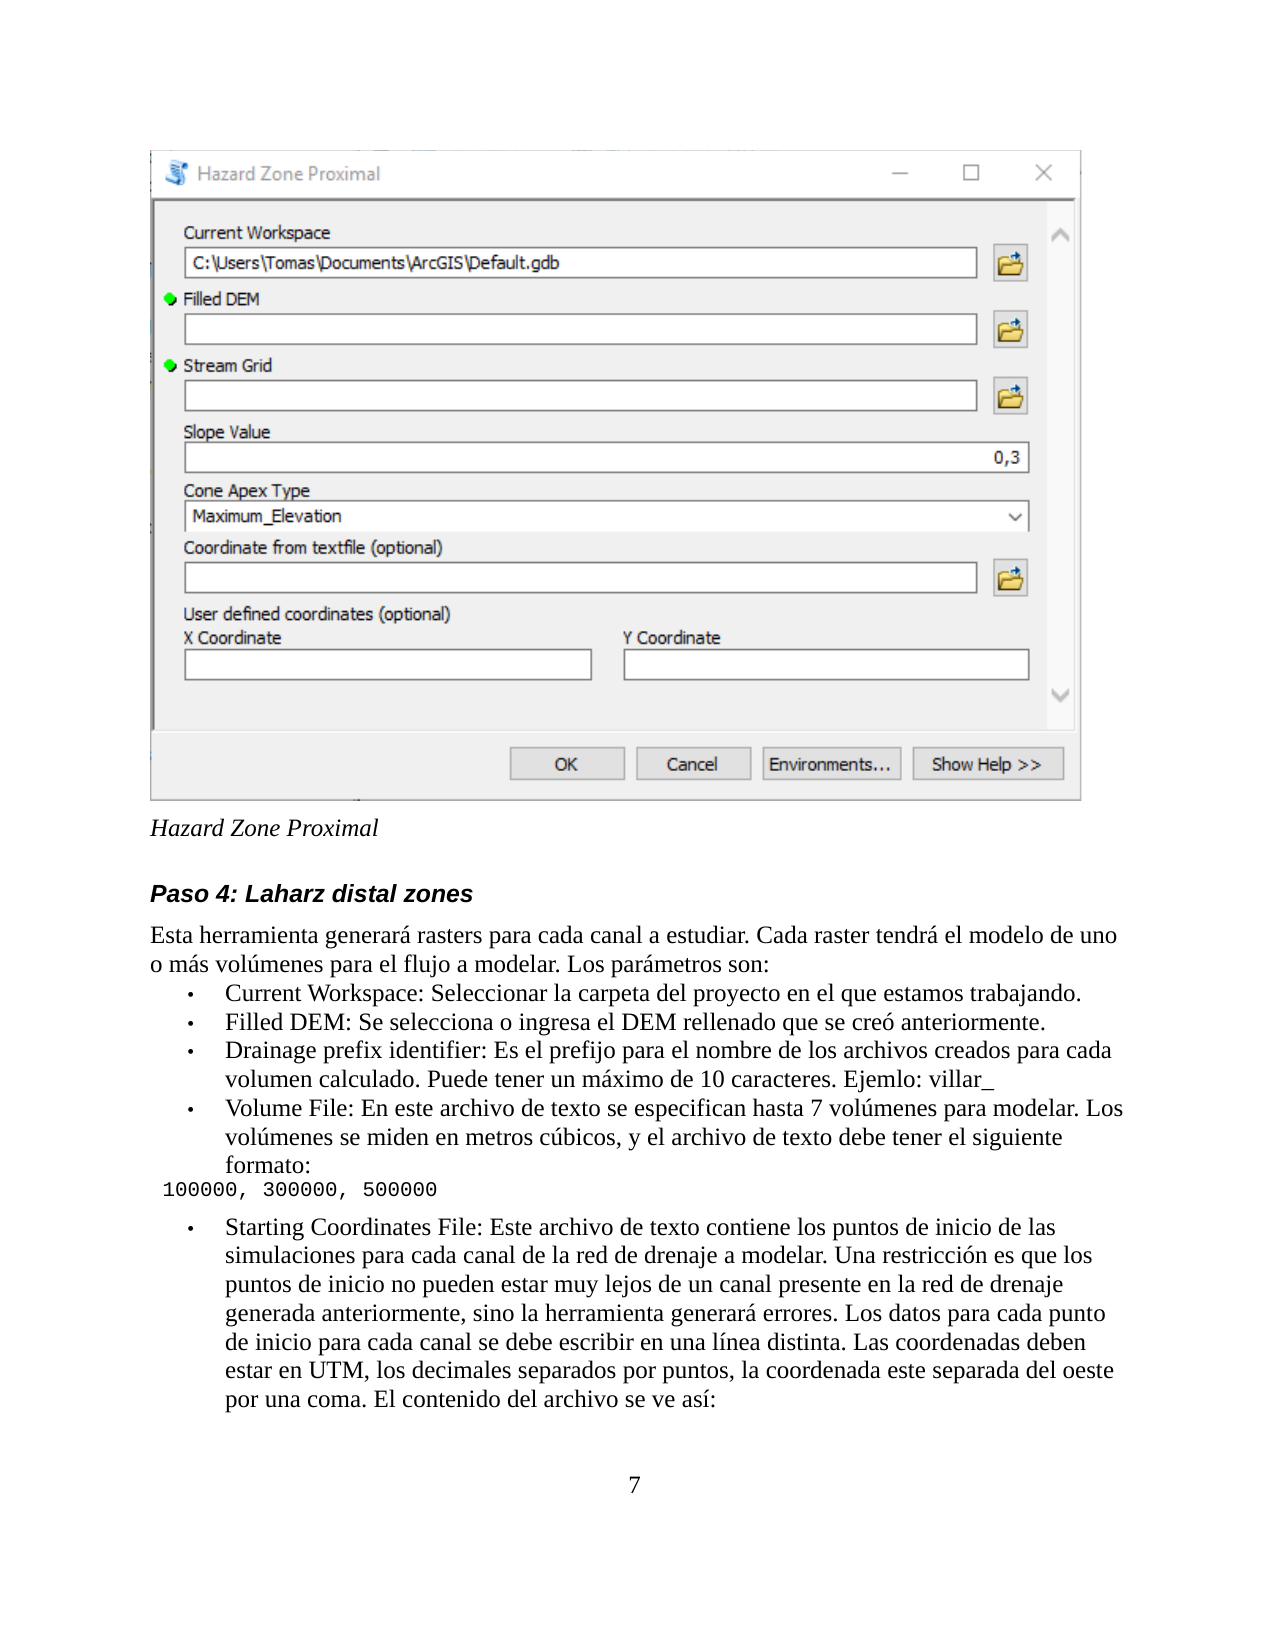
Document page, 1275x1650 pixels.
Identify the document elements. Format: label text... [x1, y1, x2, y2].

list Drainage prefix identifier: Es el prefijo para el nombre de los archivos creados para cada volumen calculado. Puede tener un máximo de 10 caracteres. Ejemlo: villar_ [187, 1035, 1125, 1093]
subtitle Paso 4: Laharz distal zones [150, 879, 1125, 908]
list Current Workspace: Seleccionar la carpeta del proyecto en el que estamos trabajando. [187, 978, 1125, 1007]
text Esta herramienta generará rasters para cada canal a estudiar. Cada raster tendrá el modelo de uno o más volúmenes para el flujo a modelar. Los parámetros son: [150, 920, 1125, 978]
list Filled DEM: Se selecciona o ingresa el DEM rellenado que se creó anteriormente. [187, 1007, 1125, 1035]
list Starting Coordinates File: Este archivo de texto contiene los puntos de inicio de las simulaciones para cada canal de la red de drenaje a modelar. Una restricción es que los puntos de inicio no pueden estar muy lejos de un canal presente en la red de drenaje generada anteriormente, sino la herramienta generará errores. Los datos para cada punto de inicio para cada canal se debe escribir en una línea distinta. Las coordenadas deben estar en UTM, los decimales separados por puntos, la coordenada este separada del oeste por una coma. El contenido del archivo se ve así: [187, 1212, 1125, 1413]
picture [150, 150, 1082, 801]
text Hazard Zone Proximal [150, 813, 1125, 842]
text 100000, 300000, 500000 [150, 1179, 1125, 1203]
list Volume File: En este archivo de texto se especifican hasta 7 volúmenes para modelar. Los volúmenes se miden en metros cúbicos, y el archivo de texto debe tener el siguiente formato: [187, 1093, 1125, 1179]
